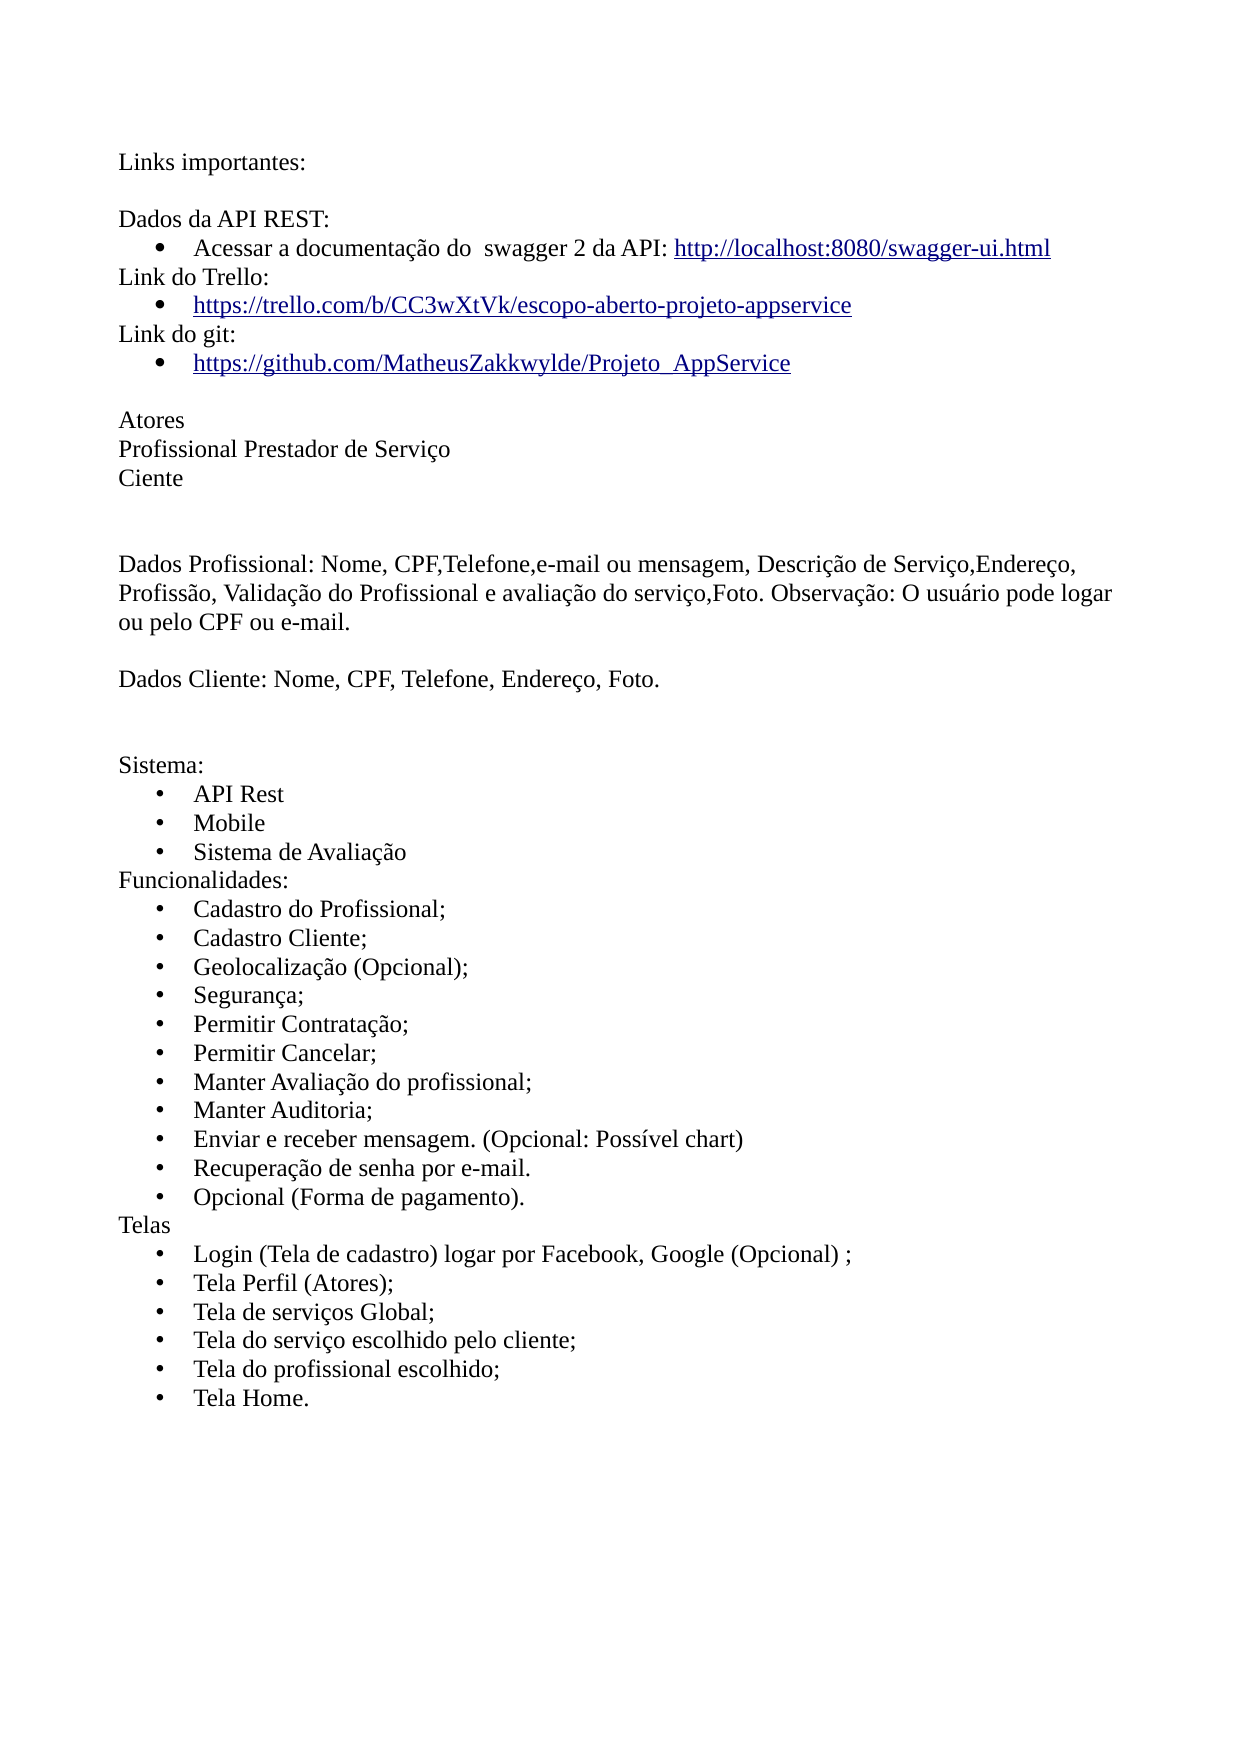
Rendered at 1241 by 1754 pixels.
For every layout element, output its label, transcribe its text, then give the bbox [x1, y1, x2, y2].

list Acessar a documentação do swagger 2 da API: http://localhost:8080/swagger-ui.html [156, 233, 1122, 262]
list Tela Home. [156, 1383, 1122, 1412]
list Permitir Cancelar; [156, 1038, 1122, 1067]
text Atores [118, 406, 1122, 434]
text Ciente [118, 463, 1122, 492]
list Enviar e receber mensagem. (Opcional: Possível chart) [156, 1124, 1122, 1153]
list https://trello.com/b/CC3wXtVk/escopo-aberto-projeto-appservice [156, 291, 1122, 319]
list Login (Tela de cadastro) logar por Facebook, Google (Opcional) ; [156, 1239, 1122, 1268]
text Dados da API REST: [118, 204, 1122, 233]
text Profissional Prestador de Serviço [118, 434, 1122, 463]
text Sistema: [118, 751, 1122, 779]
list API Rest [156, 779, 1122, 808]
list Tela Perfil (Atores); [156, 1268, 1122, 1297]
list Geolocalização (Opcional); [156, 952, 1122, 981]
list Opcional (Forma de pagamento). [156, 1182, 1122, 1211]
list Mobile [156, 808, 1122, 837]
list Permitir Contratação; [156, 1009, 1122, 1038]
text Link do Trello: [118, 262, 1122, 291]
text Telas [118, 1211, 1122, 1239]
list Tela do serviço escolhido pelo cliente; [156, 1326, 1122, 1354]
list Recuperação de senha por e-mail. [156, 1153, 1122, 1182]
list Tela de serviços Global; [156, 1297, 1122, 1326]
list Segurança; [156, 981, 1122, 1009]
list https://github.com/MatheusZakkwylde/Projeto_AppService [156, 348, 1122, 377]
text Funcionalidades: [118, 866, 1122, 894]
text Dados Cliente: Nome, CPF, Telefone, Endereço, Foto. [118, 664, 1122, 693]
text Links importantes: [118, 147, 1122, 176]
text Dados Profissional: Nome, CPF,Telefone,e-mail ou mensagem, Descrição de Serviço,Endereço, Profissão, Validação do Profissional e avaliação do serviço,Foto. Observação: O usuário pode logar ou pelo CPF ou e-mail. [118, 549, 1122, 636]
list Manter Avaliação do profissional; [156, 1067, 1122, 1096]
list Cadastro do Profissional; [156, 894, 1122, 923]
list Manter Auditoria; [156, 1096, 1122, 1124]
list Sistema de Avaliação [156, 837, 1122, 866]
list Tela do profissional escolhido; [156, 1354, 1122, 1383]
list Cadastro Cliente; [156, 923, 1122, 952]
text Link do git: [118, 319, 1122, 348]
